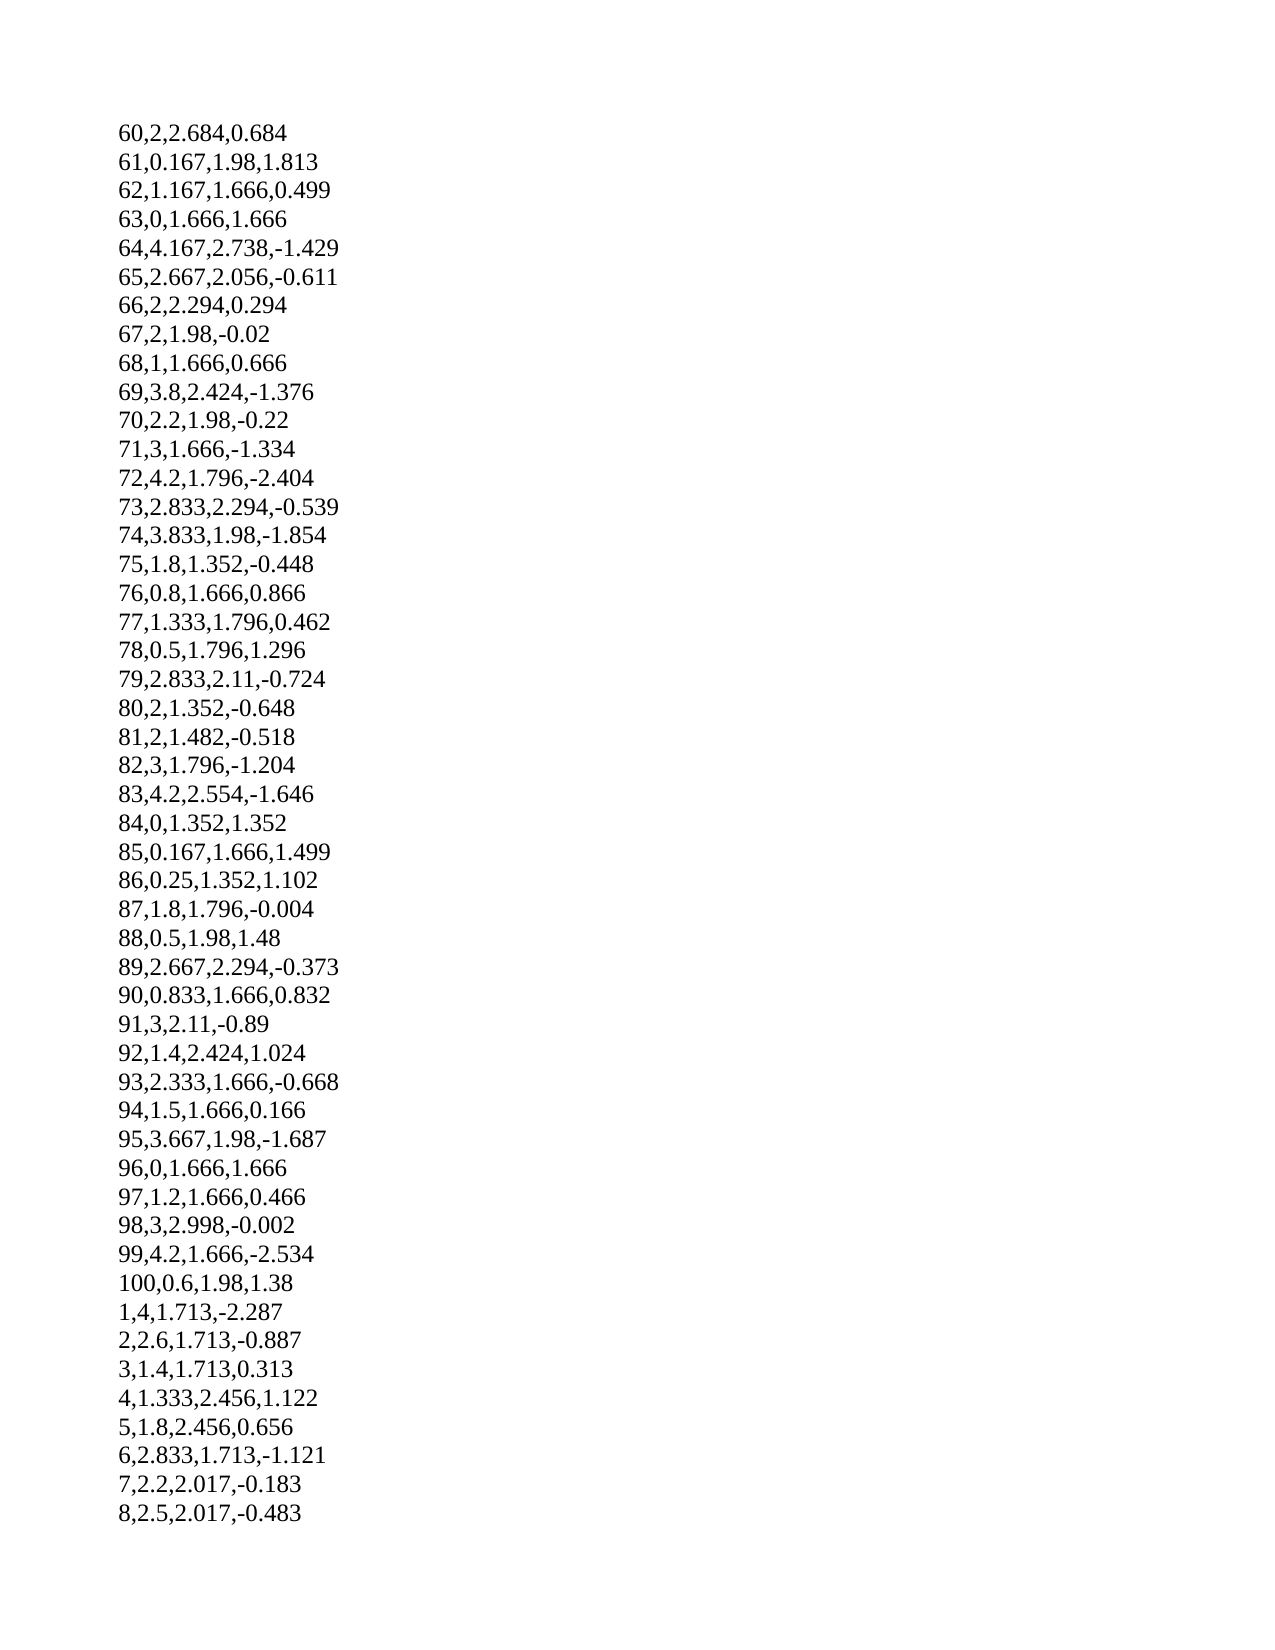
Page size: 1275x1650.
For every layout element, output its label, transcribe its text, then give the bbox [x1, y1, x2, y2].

text 60,2,2.684,0.684 [118, 118, 1157, 147]
text 79,2.833,2.11,-0.724 [118, 664, 1157, 693]
text 76,0.8,1.666,0.866 [118, 578, 1157, 607]
text 91,3,2.11,-0.89 [118, 1009, 1157, 1038]
text 66,2,2.294,0.294 [118, 291, 1157, 319]
text 99,4.2,1.666,-2.534 [118, 1239, 1157, 1268]
text 97,1.2,1.666,0.466 [118, 1182, 1157, 1211]
text 5,1.8,2.456,0.656 [118, 1412, 1157, 1441]
text 69,3.8,2.424,-1.376 [118, 377, 1157, 406]
text 85,0.167,1.666,1.499 [118, 837, 1157, 866]
text 98,3,2.998,-0.002 [118, 1211, 1157, 1239]
text 74,3.833,1.98,-1.854 [118, 521, 1157, 549]
text 89,2.667,2.294,-0.373 [118, 952, 1157, 981]
text 63,0,1.666,1.666 [118, 204, 1157, 233]
text 3,1.4,1.713,0.313 [118, 1354, 1157, 1383]
text 81,2,1.482,-0.518 [118, 722, 1157, 751]
text 100,0.6,1.98,1.38 [118, 1268, 1157, 1297]
text 83,4.2,2.554,-1.646 [118, 779, 1157, 808]
text 2,2.6,1.713,-0.887 [118, 1326, 1157, 1354]
text 86,0.25,1.352,1.102 [118, 866, 1157, 894]
text 6,2.833,1.713,-1.121 [118, 1441, 1157, 1469]
text 61,0.167,1.98,1.813 [118, 147, 1157, 176]
text 84,0,1.352,1.352 [118, 808, 1157, 837]
text 90,0.833,1.666,0.832 [118, 981, 1157, 1009]
text 67,2,1.98,-0.02 [118, 319, 1157, 348]
text 93,2.333,1.666,-0.668 [118, 1067, 1157, 1096]
text 77,1.333,1.796,0.462 [118, 607, 1157, 636]
text 72,4.2,1.796,-2.404 [118, 463, 1157, 492]
text 75,1.8,1.352,-0.448 [118, 549, 1157, 578]
text 95,3.667,1.98,-1.687 [118, 1124, 1157, 1153]
text 8,2.5,2.017,-0.483 [118, 1498, 1157, 1527]
text 1,4,1.713,-2.287 [118, 1297, 1157, 1326]
text 71,3,1.666,-1.334 [118, 434, 1157, 463]
text 73,2.833,2.294,-0.539 [118, 492, 1157, 521]
text 68,1,1.666,0.666 [118, 348, 1157, 377]
text 65,2.667,2.056,-0.611 [118, 262, 1157, 291]
text 4,1.333,2.456,1.122 [118, 1383, 1157, 1412]
text 7,2.2,2.017,-0.183 [118, 1469, 1157, 1498]
text 62,1.167,1.666,0.499 [118, 176, 1157, 204]
text 80,2,1.352,-0.648 [118, 693, 1157, 722]
text 96,0,1.666,1.666 [118, 1153, 1157, 1182]
text 92,1.4,2.424,1.024 [118, 1038, 1157, 1067]
text 82,3,1.796,-1.204 [118, 751, 1157, 779]
text 78,0.5,1.796,1.296 [118, 636, 1157, 664]
text 87,1.8,1.796,-0.004 [118, 894, 1157, 923]
text 88,0.5,1.98,1.48 [118, 923, 1157, 952]
text 94,1.5,1.666,0.166 [118, 1096, 1157, 1124]
text 64,4.167,2.738,-1.429 [118, 233, 1157, 262]
text 70,2.2,1.98,-0.22 [118, 406, 1157, 434]
